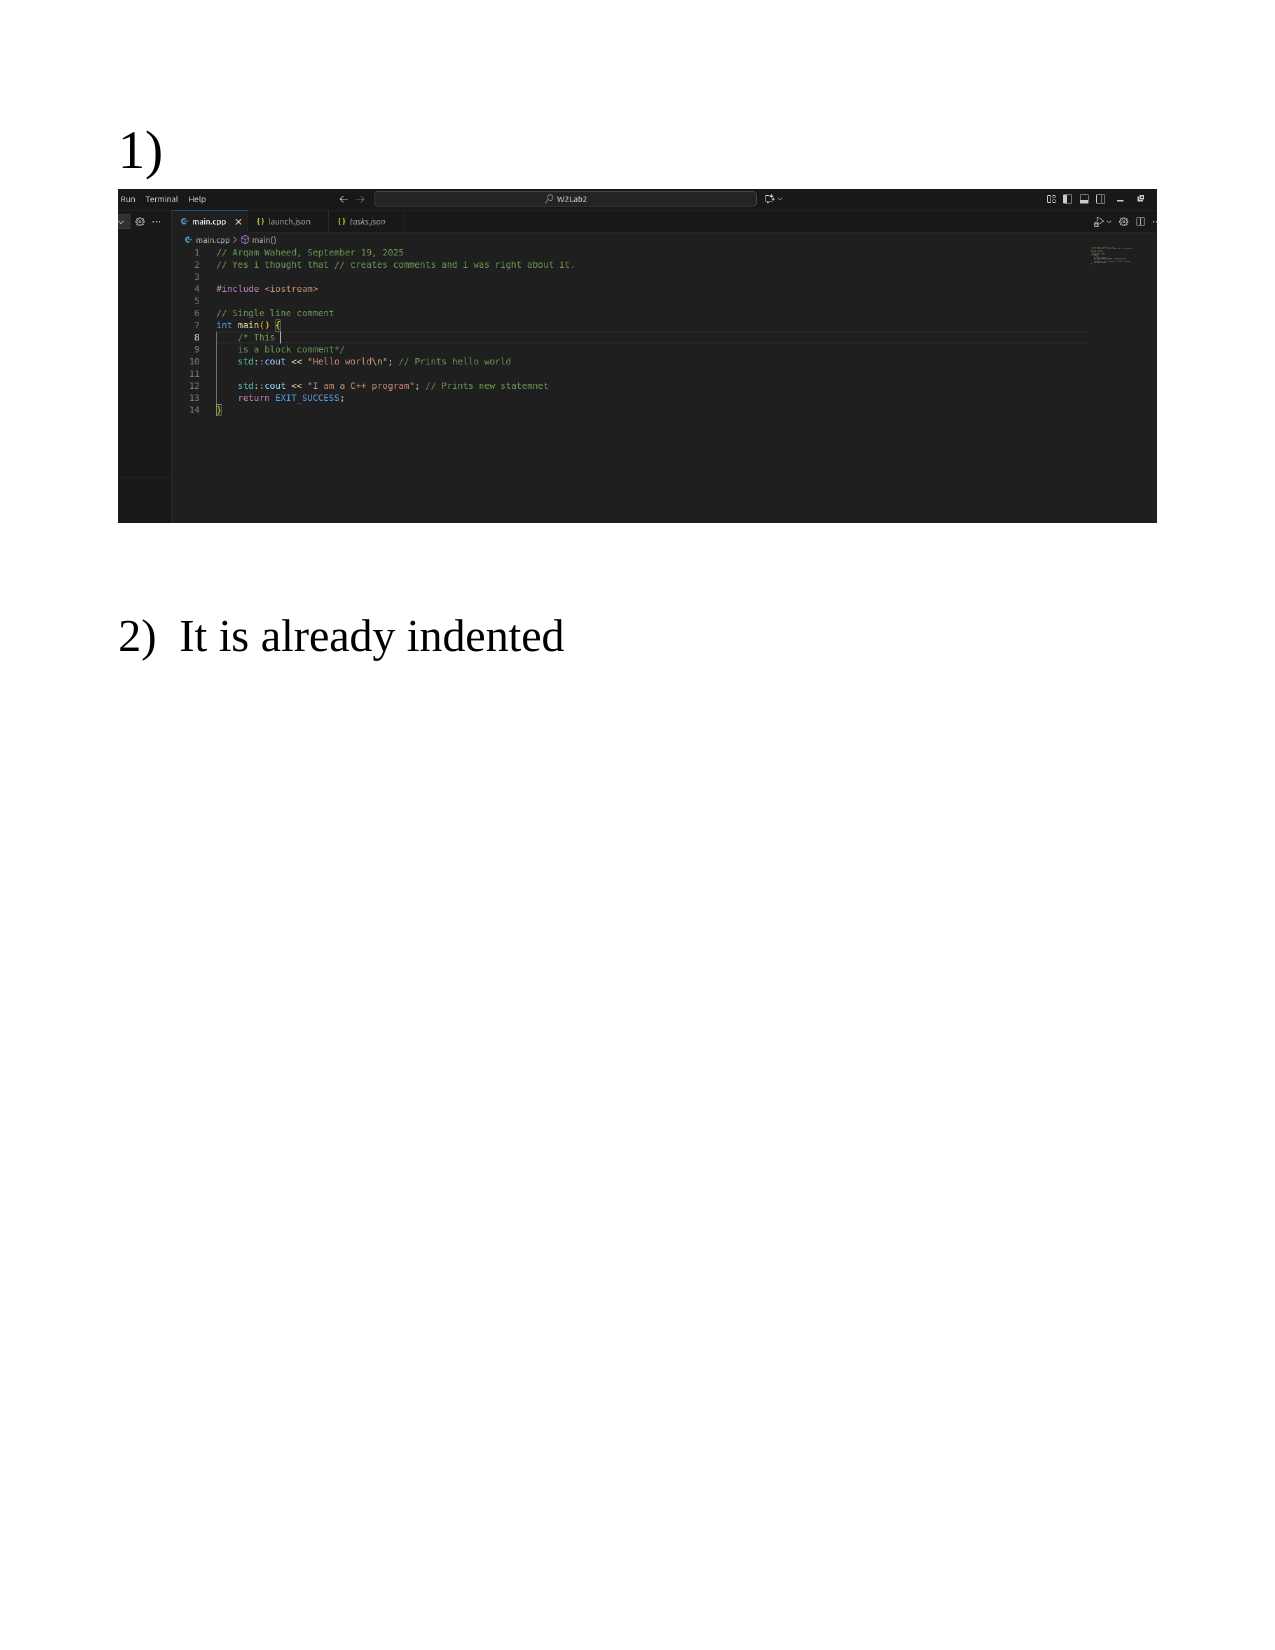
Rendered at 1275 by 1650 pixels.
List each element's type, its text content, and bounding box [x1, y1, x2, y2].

text 2) It is already indented [118, 609, 1157, 661]
picture [118, 189, 1157, 523]
text 1) [118, 118, 1157, 180]
